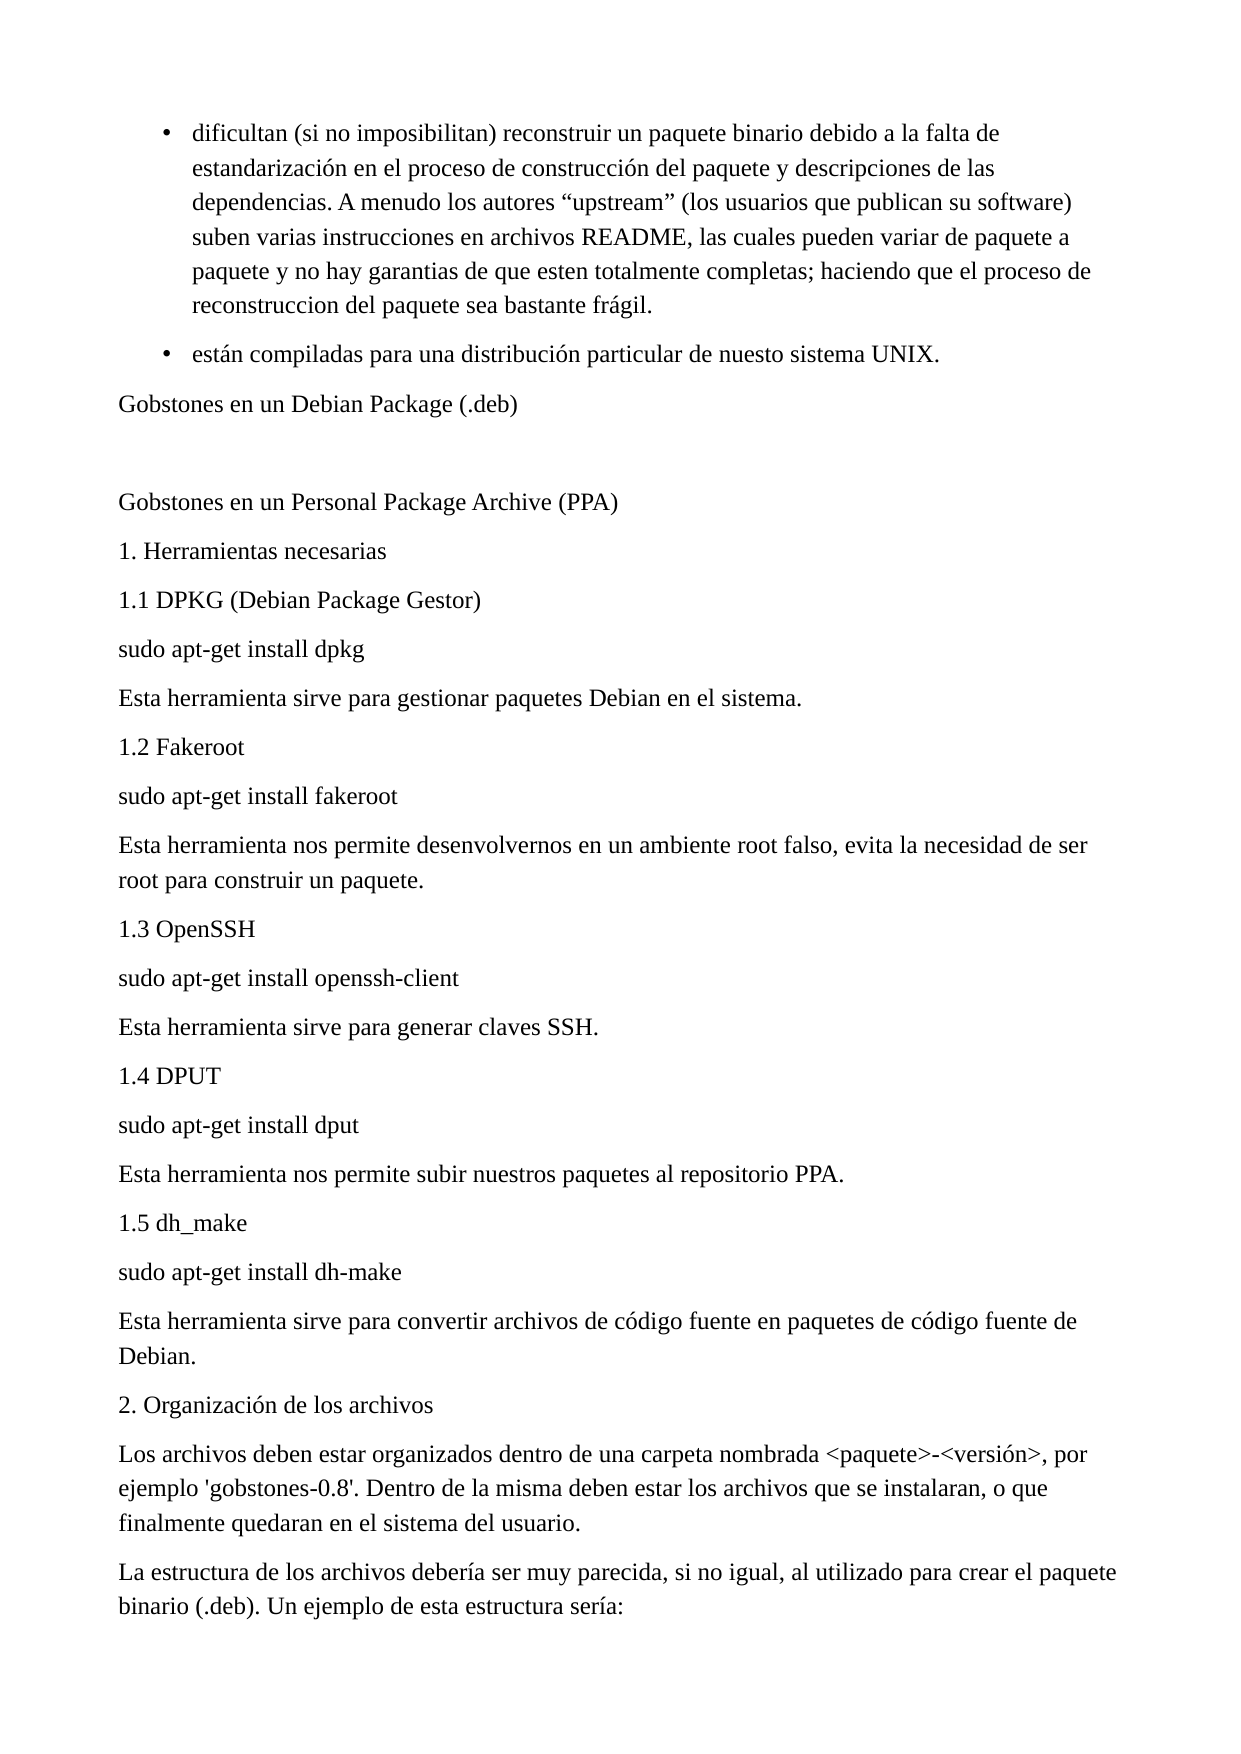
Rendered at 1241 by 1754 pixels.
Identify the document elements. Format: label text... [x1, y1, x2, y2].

text sudo apt-get install dh-make [118, 1257, 1122, 1286]
text La estructura de los archivos debería ser muy parecida, si no igual, al utilizado para crear el paquete binario (.deb). Un ejemplo de esta estructura sería: [118, 1557, 1122, 1620]
text 1.5 dh_make [118, 1208, 1122, 1237]
text 1.2 Fakeroot [118, 732, 1122, 761]
text 1.1 DPKG (Debian Package Gestor) [118, 585, 1122, 614]
list están compiladas para una distribución particular de nuesto sistema UNIX. [162, 339, 1122, 368]
text 2. Organización de los archivos [118, 1390, 1122, 1418]
text 1.3 OpenSSH [118, 914, 1122, 942]
list dificultan (si no imposibilitan) reconstruir un paquete binario debido a la falta de estandarización en el proceso de construcción del paquete y descripciones de las dependencias. A menudo los autores “upstream” (los usuarios que publican su software) suben varias instrucciones en archivos README, las cuales pueden variar de paquete a paquete y no hay garantias de que esten totalmente completas; haciendo que el proceso de reconstruccion del paquete sea bastante frágil. [162, 118, 1122, 319]
text sudo apt-get install fakeroot [118, 781, 1122, 810]
text sudo apt-get install openssh-client [118, 963, 1122, 992]
text Esta herramienta sirve para convertir archivos de código fuente en paquetes de código fuente de Debian. [118, 1306, 1122, 1369]
text Esta herramienta sirve para gestionar paquetes Debian en el sistema. [118, 683, 1122, 712]
text Esta herramienta nos permite desenvolvernos en un ambiente root falso, evita la necesidad de ser root para construir un paquete. [118, 830, 1122, 893]
text 1.4 DPUT [118, 1061, 1122, 1090]
text Gobstones en un Personal Package Archive (PPA) [118, 487, 1122, 516]
text Los archivos deben estar organizados dentro de una carpeta nombrada <paquete>-<versión>, por ejemplo 'gobstones-0.8'. Dentro de la misma deben estar los archivos que se instalaran, o que finalmente quedaran en el sistema del usuario. [118, 1439, 1122, 1537]
text 1. Herramientas necesarias [118, 536, 1122, 564]
text Gobstones en un Debian Package (.deb) [118, 389, 1122, 417]
text sudo apt-get install dput [118, 1110, 1122, 1139]
text Esta herramienta sirve para generar claves SSH. [118, 1012, 1122, 1041]
text sudo apt-get install dpkg [118, 634, 1122, 663]
text Esta herramienta nos permite subir nuestros paquetes al repositorio PPA. [118, 1159, 1122, 1188]
